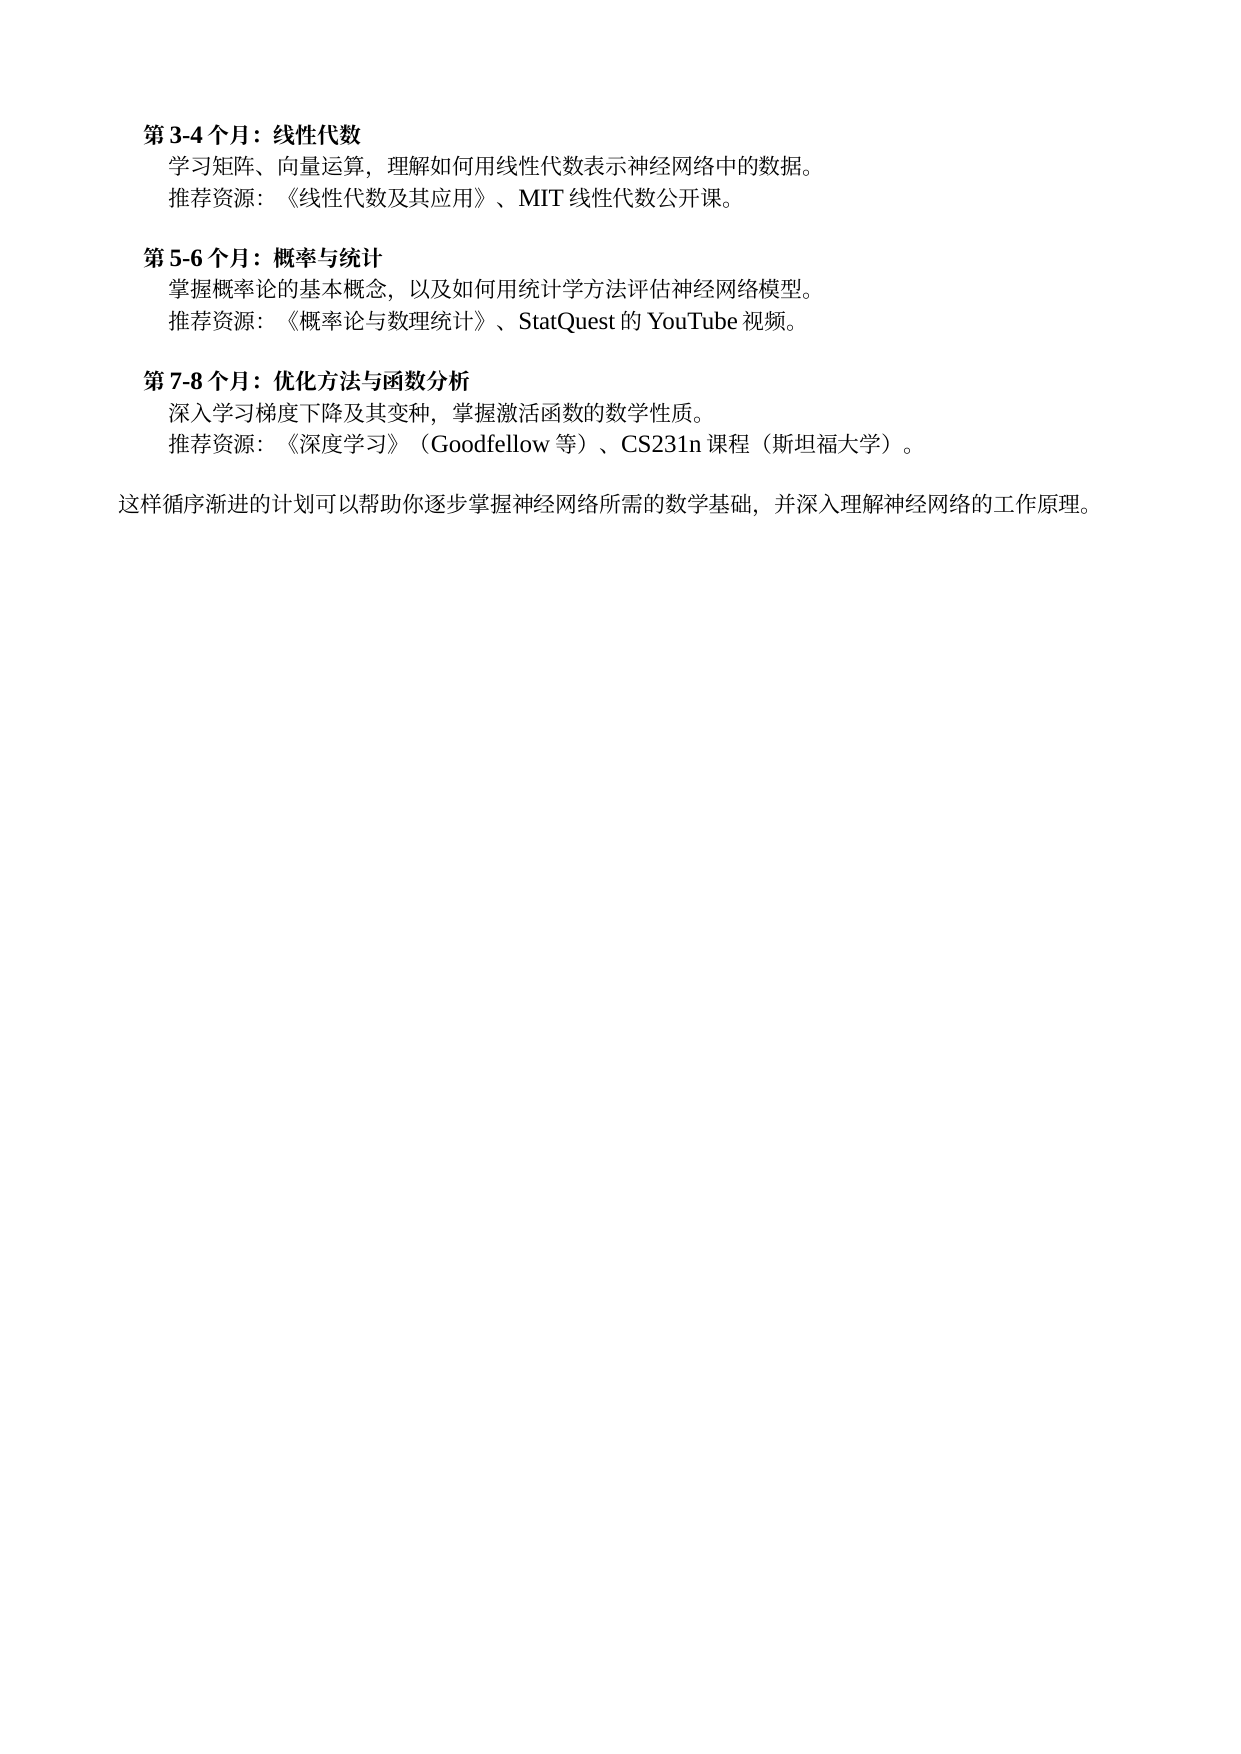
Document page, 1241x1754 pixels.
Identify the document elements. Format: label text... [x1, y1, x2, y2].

text 掌握概率论的基本概念，以及如何用统计学方法评估神经网络模型。 [118, 273, 1122, 304]
text 这样循序渐进的计划可以帮助你逐步掌握神经网络所需的数学基础，并深入理解神经网络的工作原理。 [118, 487, 1122, 519]
text 深入学习梯度下降及其变种，掌握激活函数的数学性质。 [118, 396, 1122, 427]
text 推荐资源：《概率论与数理统计》、StatQuest的YouTube视频。 [118, 304, 1122, 336]
text 推荐资源：《深度学习》（Goodfellow等）、CS231n课程（斯坦福大学）。 [118, 427, 1122, 459]
text 第3-4个月：线性代数 [118, 118, 1122, 149]
text 第7-8个月：优化方法与函数分析 [118, 364, 1122, 396]
text 第5-6个月：概率与统计 [118, 241, 1122, 273]
text 推荐资源：《线性代数及其应用》、MIT线性代数公开课。 [118, 181, 1122, 212]
text 学习矩阵、向量运算，理解如何用线性代数表示神经网络中的数据。 [118, 149, 1122, 181]
